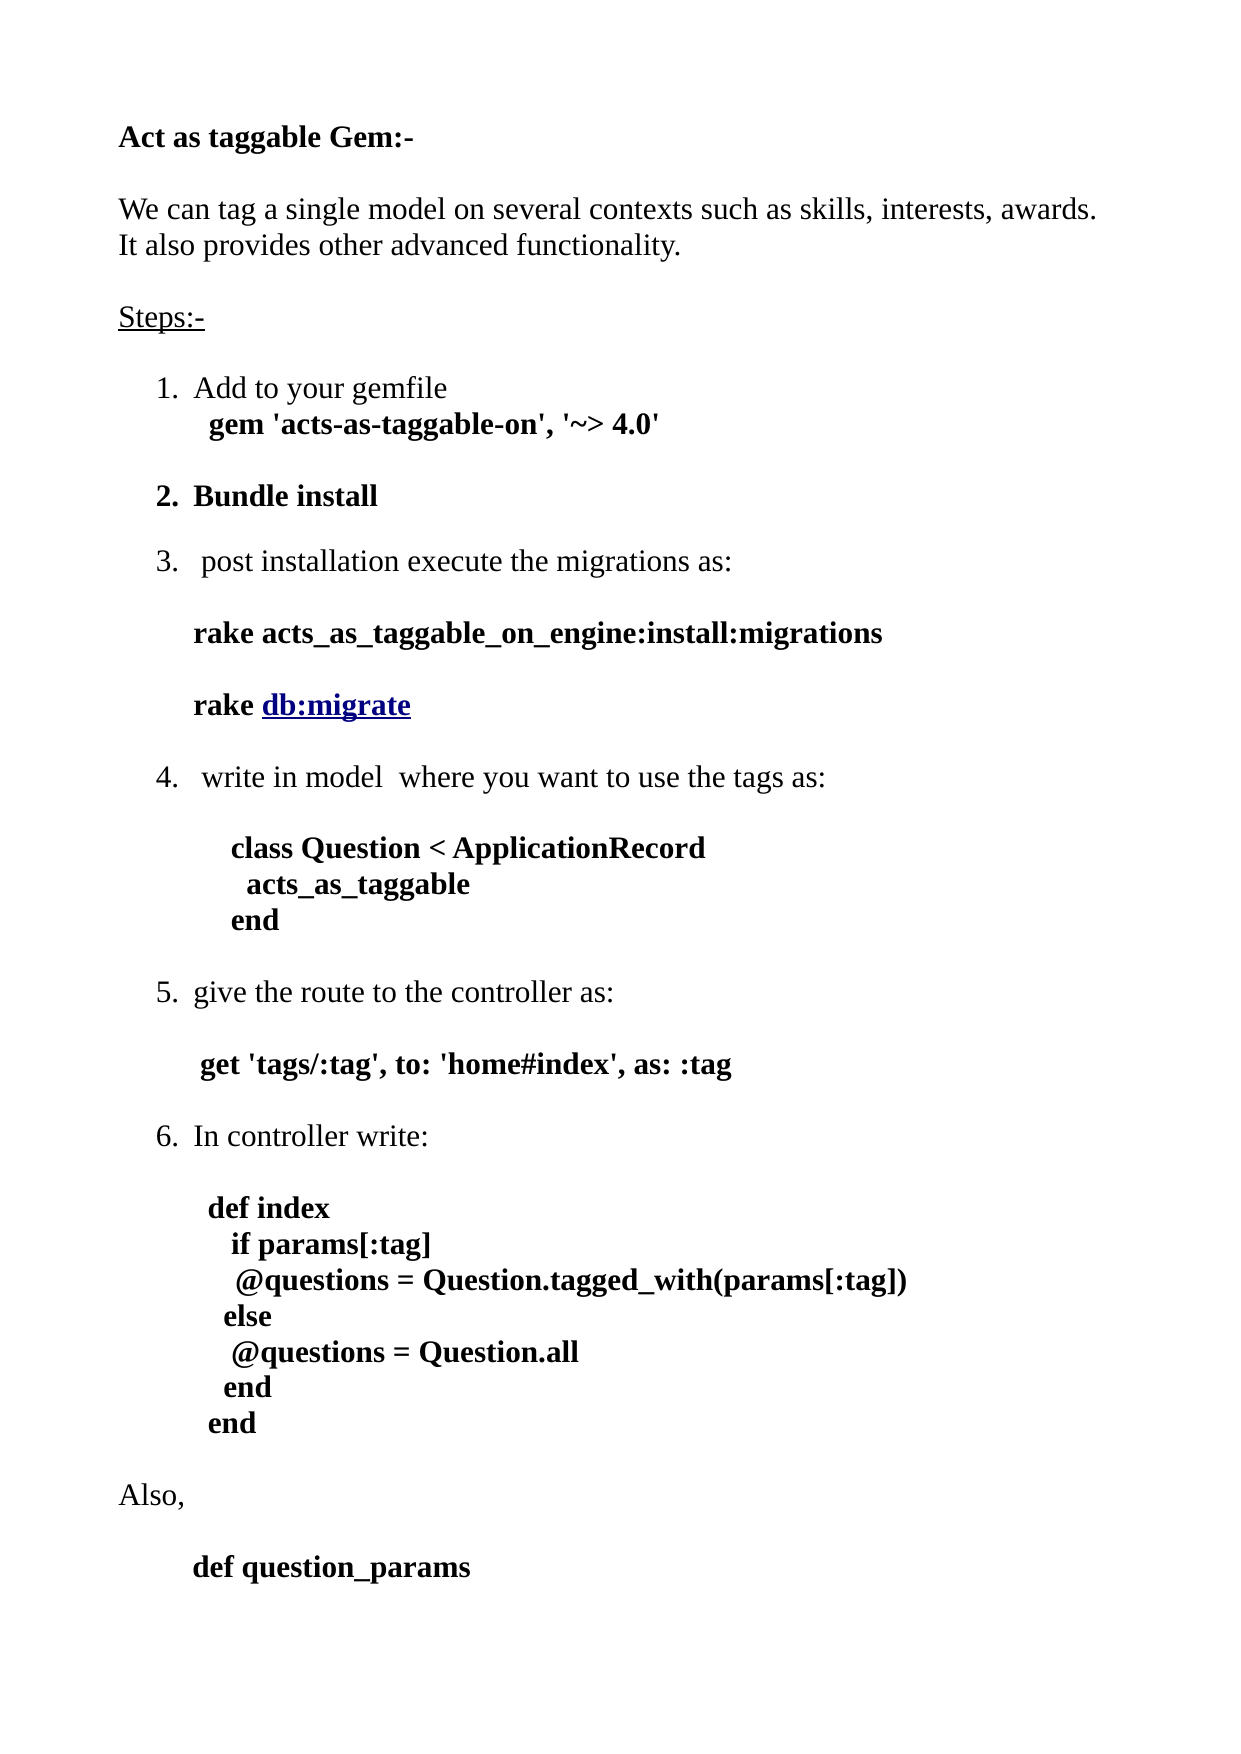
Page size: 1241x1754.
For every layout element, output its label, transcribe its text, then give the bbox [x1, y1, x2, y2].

list rake db:migrate [156, 686, 1122, 722]
text def question_params [118, 1548, 1122, 1584]
list post installation execute the migrations as: [156, 542, 1122, 578]
list In controller write: [156, 1117, 1122, 1153]
list end [193, 902, 1122, 937]
text @questions = Question.tagged_with(params[:tag]) [118, 1261, 1122, 1297]
list give the route to the controller as: [156, 973, 1122, 1009]
text if params[:tag] [118, 1225, 1122, 1261]
text end [118, 1405, 1122, 1441]
text def index [118, 1189, 1122, 1225]
text @questions = Question.all [118, 1333, 1122, 1369]
list rake acts_as_taggable_on_engine:install:migrations [156, 614, 1122, 650]
list Add to your gemfile [156, 370, 1122, 406]
list class Question < ApplicationRecord [193, 830, 1122, 866]
text [118, 1584, 1122, 1620]
list Bundle install [156, 477, 1122, 513]
text Steps:- [118, 298, 1122, 334]
list write in model where you want to use the tags as: [156, 758, 1122, 794]
text We can tag a single model on several contexts such as skills, interests, awards. It also provides other advanced functionality. [118, 190, 1122, 262]
text end [118, 1369, 1122, 1405]
list acts_as_taggable [193, 866, 1122, 902]
list gem 'acts-as-taggable-on', '~> 4.0' [156, 406, 1122, 442]
text else [118, 1297, 1122, 1333]
text Also, [118, 1477, 1122, 1512]
text Act as taggable Gem:- [118, 118, 1122, 154]
text get 'tags/:tag', to: 'home#index', as: :tag [118, 1045, 1122, 1081]
